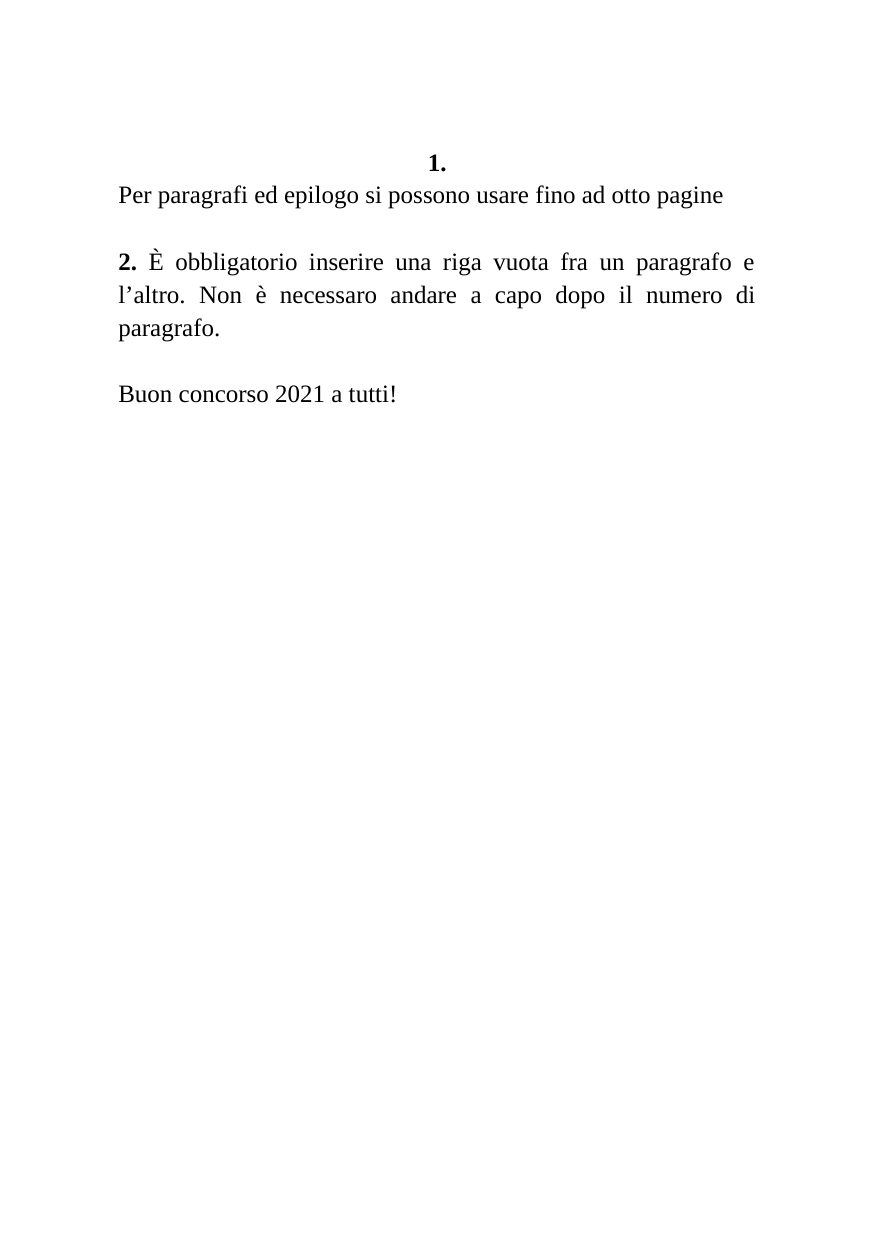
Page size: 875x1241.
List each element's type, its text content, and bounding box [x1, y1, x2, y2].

text 1. [118, 148, 756, 176]
text Buon concorso 2021 a tutti! [118, 379, 756, 407]
text 2. È obbligatorio inserire una riga vuota fra un paragrafo e l’altro. Non è necessaro andare a capo dopo il numero di paragrafo. [118, 247, 756, 341]
text Per paragrafi ed epilogo si possono usare fino ad otto pagine [118, 181, 756, 209]
